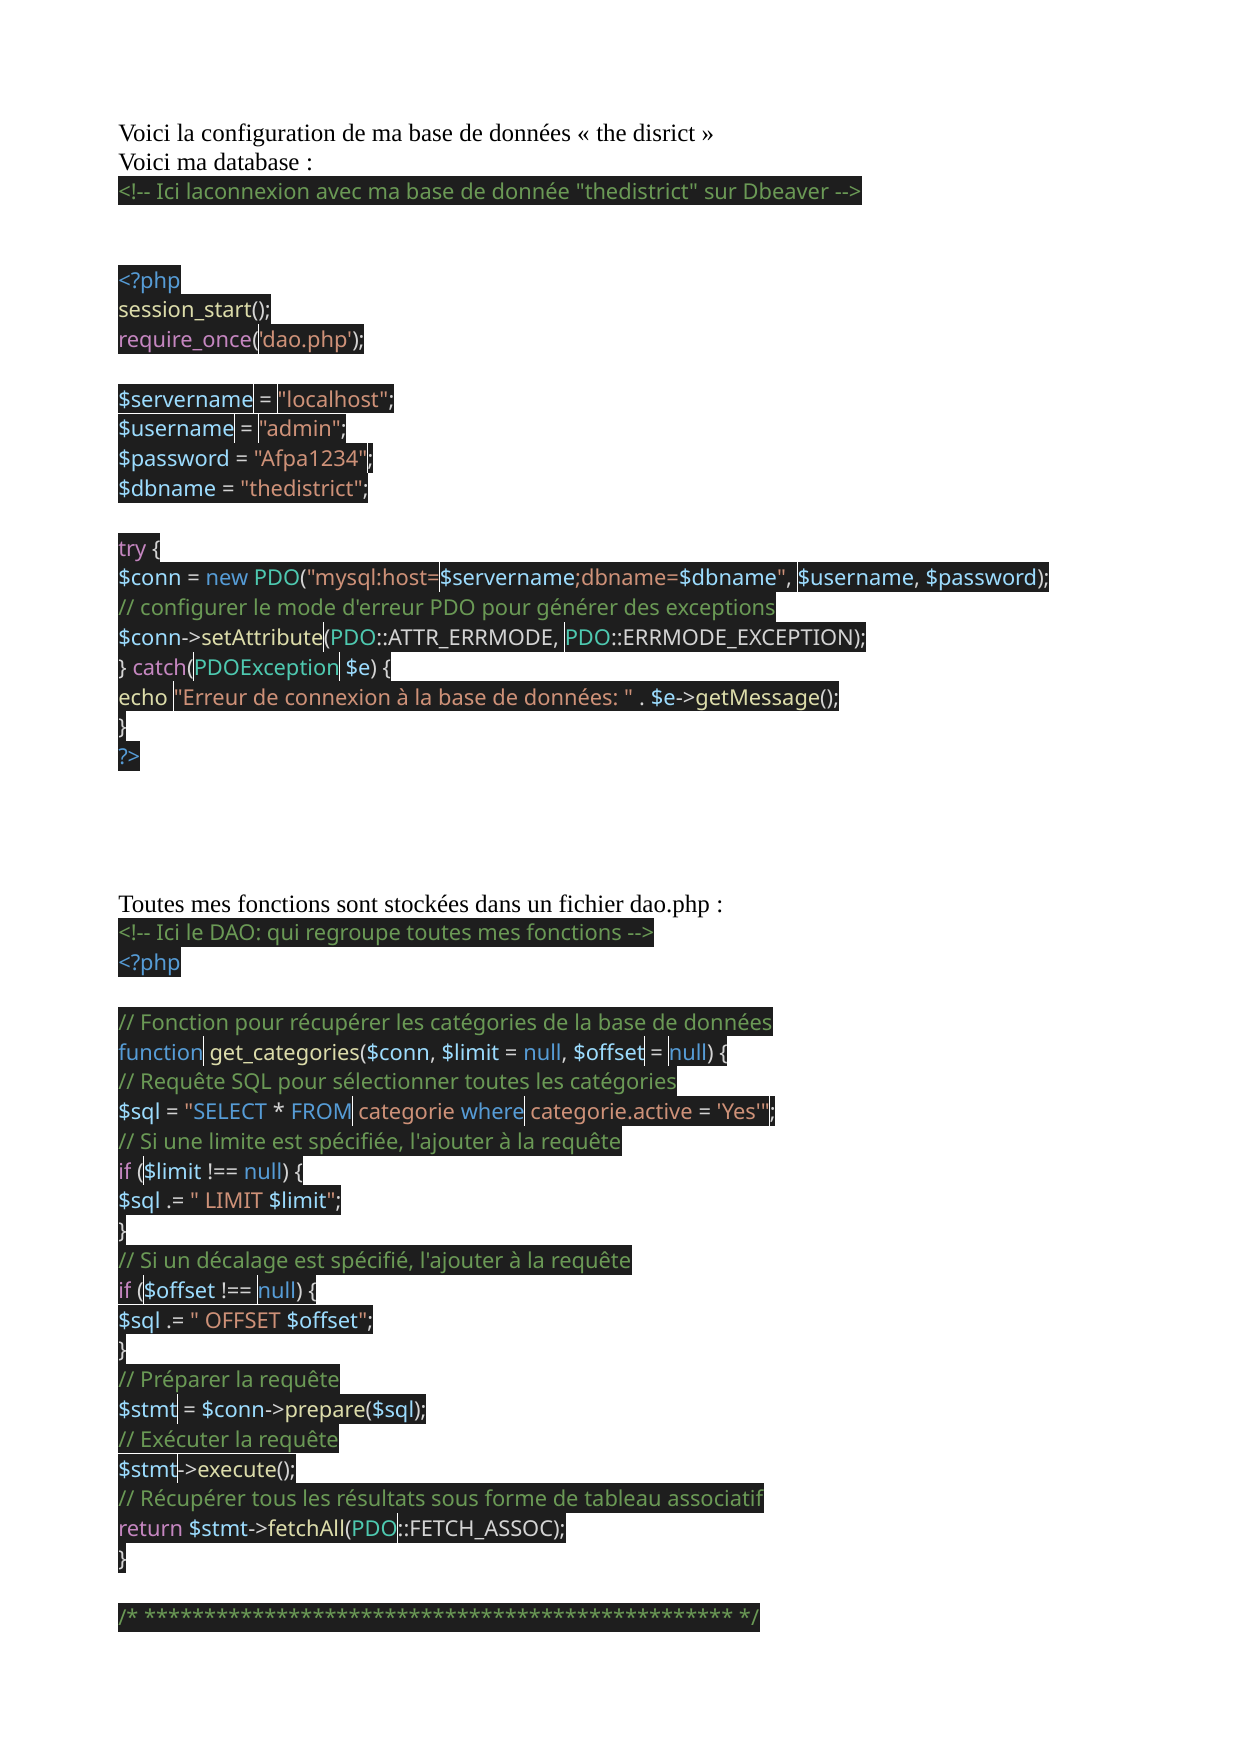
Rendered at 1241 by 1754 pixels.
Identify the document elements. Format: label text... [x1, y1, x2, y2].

text if ($offset !== null) { [118, 1275, 1122, 1304]
text } [118, 711, 1122, 741]
text // Exécuter la requête [118, 1424, 1122, 1453]
text <?php [118, 947, 1122, 977]
text if ($limit !== null) { [118, 1156, 1122, 1185]
text $stmt->execute(); [118, 1453, 1122, 1483]
text // Si une limite est spécifiée, l'ajouter à la requête [118, 1126, 1122, 1156]
text $conn = new PDO("mysql:host=$servername;dbname=$dbname", $username, $password); [118, 562, 1122, 592]
text // Si un décalage est spécifié, l'ajouter à la requête [118, 1245, 1122, 1275]
text $dbname = "thedistrict"; [118, 473, 1122, 503]
text // Requête SQL pour sélectionner toutes les catégories [118, 1066, 1122, 1096]
text <!-- Ici le DAO: qui regroupe toutes mes fonctions --> [118, 917, 1122, 947]
text $sql .= " LIMIT $limit"; [118, 1185, 1122, 1215]
text } [118, 1543, 1122, 1573]
text // Préparer la requête [118, 1364, 1122, 1394]
text $password = "Afpa1234"; [118, 443, 1122, 473]
text <!-- Ici laconnexion avec ma base de donnée "thedistrict" sur Dbeaver --> [118, 176, 1122, 205]
text $servername = "localhost"; [118, 384, 1122, 413]
text $sql = "SELECT * FROM categorie where categorie.active = 'Yes'"; [118, 1096, 1122, 1126]
text $stmt = $conn->prepare($sql); [118, 1394, 1122, 1424]
text <?php [118, 264, 1122, 294]
text $conn->setAttribute(PDO::ATTR_ERRMODE, PDO::ERRMODE_EXCEPTION); [118, 622, 1122, 652]
text Voici ma database : [118, 147, 1122, 176]
text function get_categories($conn, $limit = null, $offset = null) { [118, 1036, 1122, 1066]
text Voici la configuration de ma base de données « the disrict » [118, 118, 1122, 147]
text } [118, 1334, 1122, 1364]
text // Récupérer tous les résultats sous forme de tableau associatif [118, 1483, 1122, 1513]
text session_start(); [118, 294, 1122, 324]
text $sql .= " OFFSET $offset"; [118, 1304, 1122, 1334]
text Toutes mes fonctions sont stockées dans un fichier dao.php : [118, 889, 1122, 917]
text echo "Erreur de connexion à la base de données: " . $e->getMessage(); [118, 681, 1122, 711]
text $username = "admin"; [118, 413, 1122, 443]
text ?> [118, 741, 1122, 771]
text /* ************************************************* */ [118, 1602, 1122, 1632]
text } [118, 1215, 1122, 1245]
text require_once('dao.php'); [118, 324, 1122, 354]
text // Fonction pour récupérer les catégories de la base de données [118, 1007, 1122, 1036]
text return $stmt->fetchAll(PDO::FETCH_ASSOC); [118, 1513, 1122, 1543]
text try { [118, 532, 1122, 562]
text // configurer le mode d'erreur PDO pour générer des exceptions [118, 592, 1122, 622]
text } catch(PDOException $e) { [118, 652, 1122, 681]
